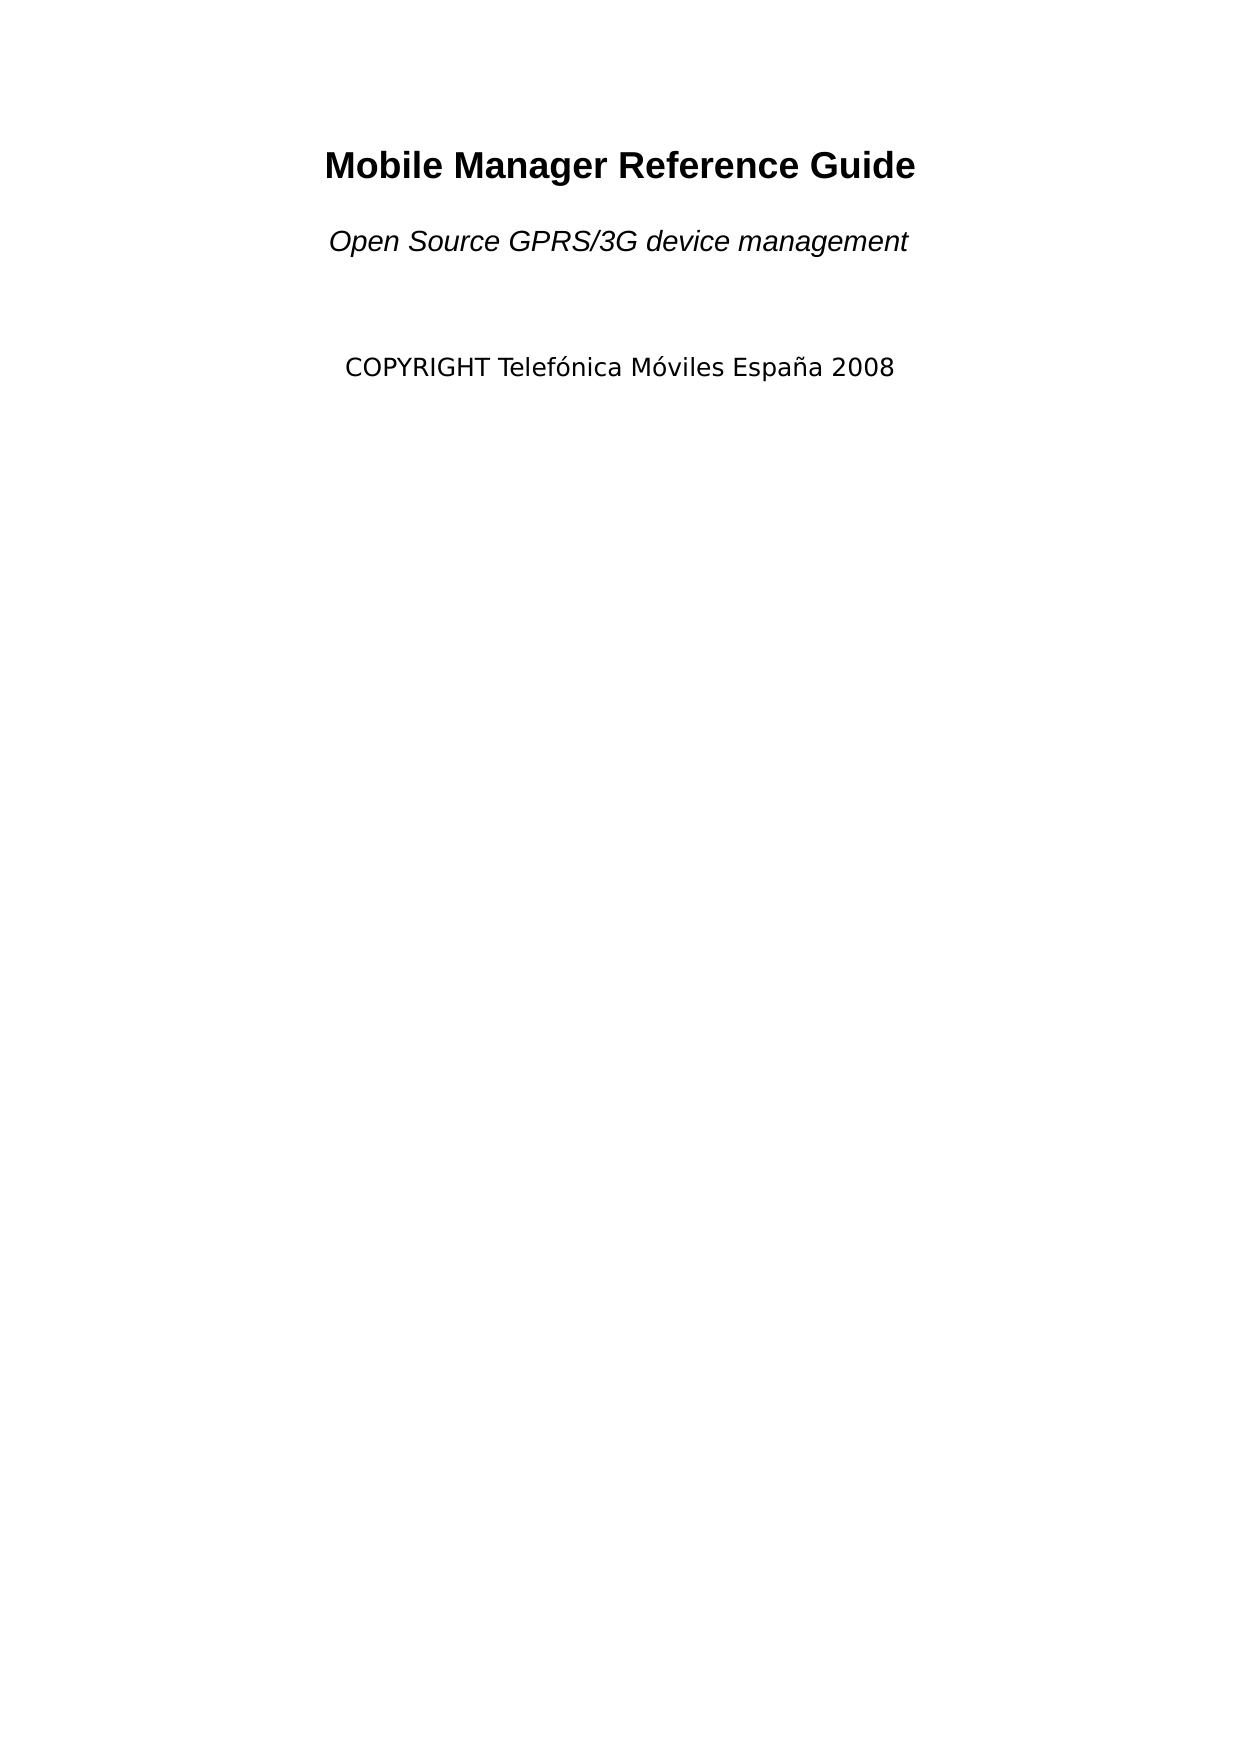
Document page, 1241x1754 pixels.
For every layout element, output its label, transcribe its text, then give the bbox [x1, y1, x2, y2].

subtitle Open Source GPRS/3G device management [118, 224, 1122, 257]
title Mobile Manager Reference Guide [118, 143, 1122, 186]
text COPYRIGHT Telefónica Móviles España 2008 [118, 353, 1122, 382]
